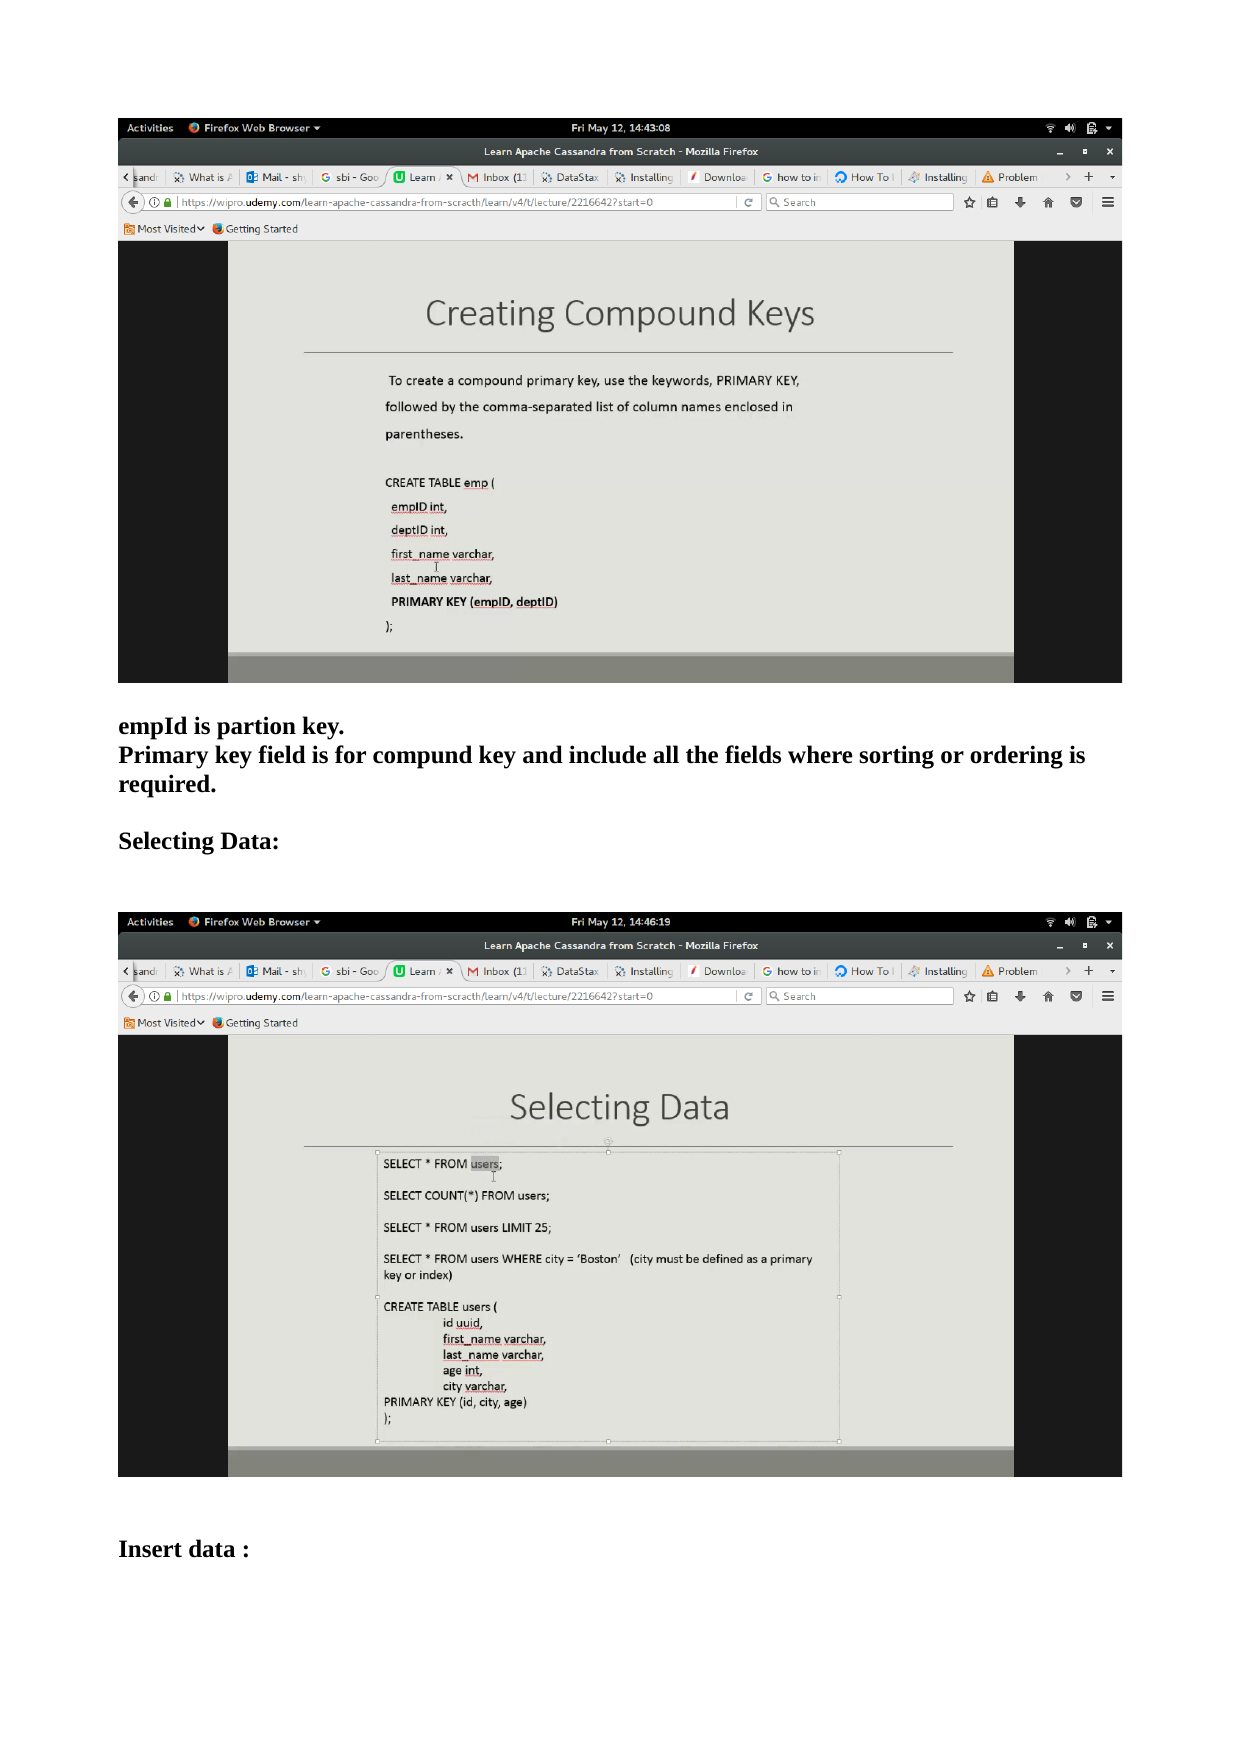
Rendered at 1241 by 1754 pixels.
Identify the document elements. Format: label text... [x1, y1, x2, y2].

text Insert data : [118, 1534, 1122, 1563]
text empId is partion key. [118, 711, 1122, 740]
text Selecting Data: [118, 826, 1122, 855]
picture [118, 118, 1123, 683]
picture [118, 912, 1123, 1477]
text Primary key field is for compund key and include all the fields where sorting or ordering is required. [118, 740, 1122, 797]
